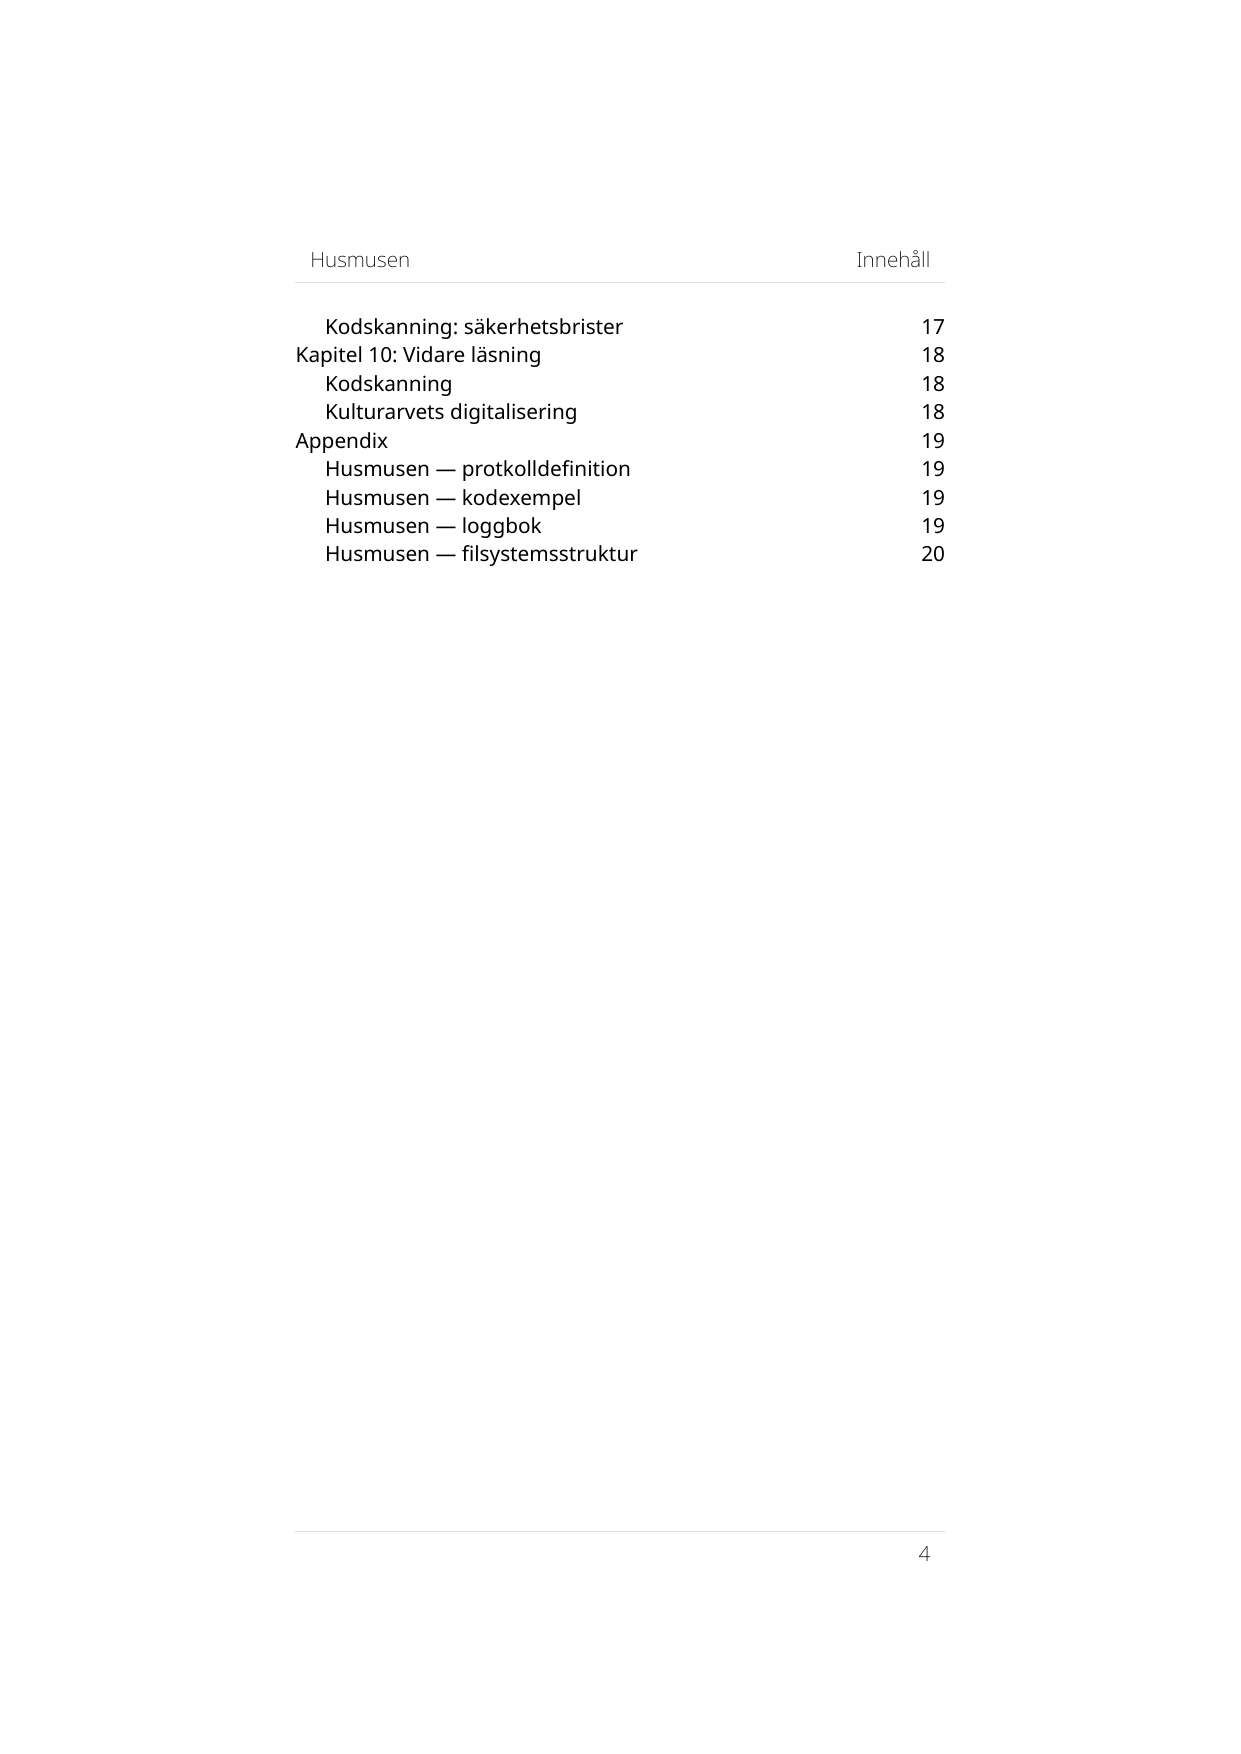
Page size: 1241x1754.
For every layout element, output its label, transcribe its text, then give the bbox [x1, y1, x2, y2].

text Husmusen — protkolldefinition 19 [325, 454, 945, 483]
text Kodskanning 18 [325, 369, 945, 397]
text Husmusen — filsystemsstruktur 20 [325, 539, 945, 568]
text Appendix 19 [295, 426, 945, 454]
text Kulturarvets digitalisering 18 [325, 397, 945, 426]
text Kapitel 10: Vidare läsning 18 [295, 340, 945, 369]
text Husmusen — kodexempel 19 [325, 483, 945, 511]
text Kodskanning: säkerhetsbrister 17 [325, 312, 945, 340]
text Husmusen — loggbok 19 [325, 511, 945, 539]
